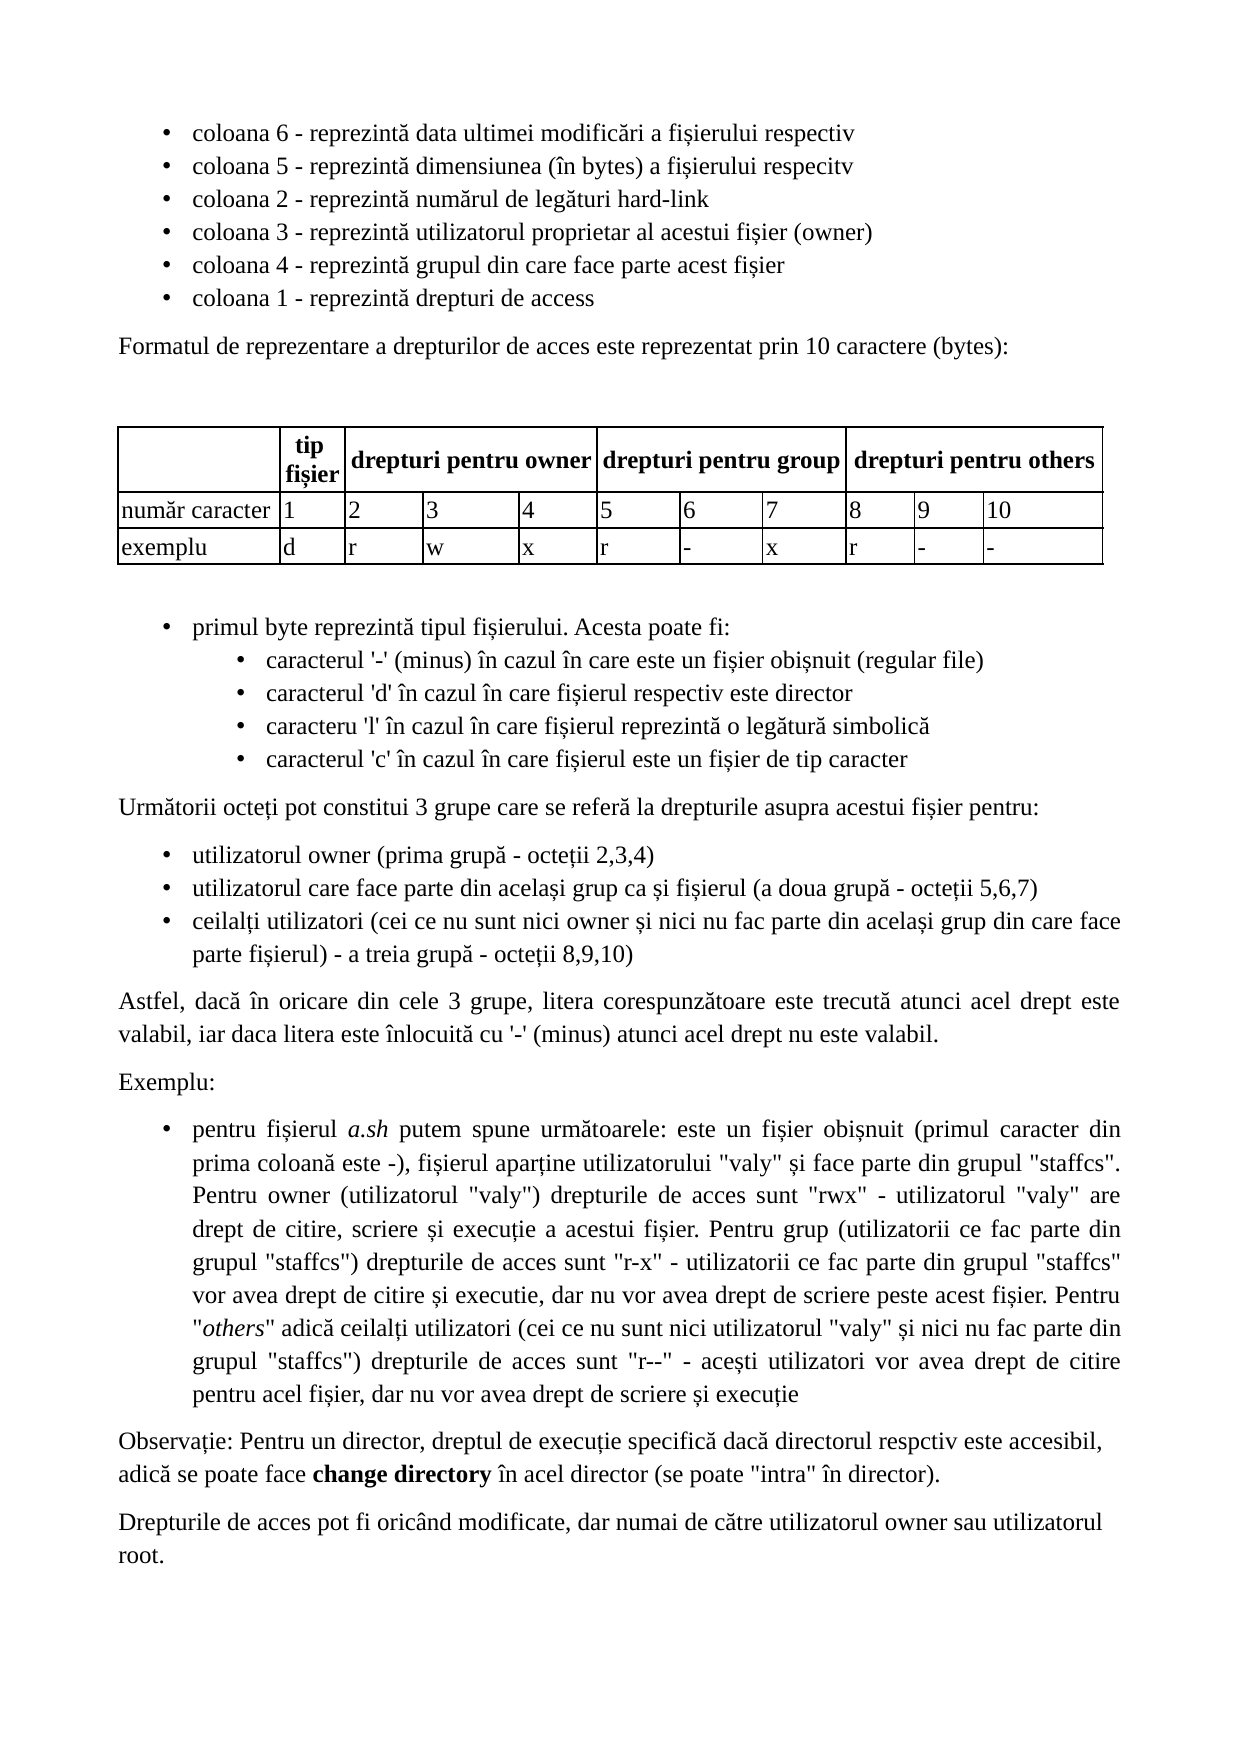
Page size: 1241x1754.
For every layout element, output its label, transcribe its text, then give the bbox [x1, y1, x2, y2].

table_cell 3 [424, 493, 518, 527]
table_cell 1 [281, 493, 344, 527]
table_cell 8 [847, 493, 914, 527]
table_cell d [281, 529, 344, 563]
list coloana 2 - reprezintă numărul de legături hard-link [162, 184, 1122, 213]
list pentru fișierul a.sh putem spune următoarele: este un fișier obișnuit (primul caracter din prima coloană este -), fișierul aparține utilizatorului "valy" și face parte din grupul "staffcs". Pentru owner (utilizatorul "valy") drepturile de acces sunt "rwx" - utilizatorul "valy" are drept de citire, scriere și execuție a acestui fișier. Pentru grup (utilizatorii ce fac parte din grupul "staffcs") drepturile de acces sunt "r-x" - utilizatorii ce fac parte din grupul "staffcs" vor avea drept de citire și executie, dar nu vor avea drept de scriere peste acest fișier. Pentru "others" adică ceilalți utilizatori (cei ce nu sunt nici utilizatorul "valy" și nici nu fac parte din grupul "staffcs") drepturile de acces sunt "r--" - acești utilizatori vor avea drept de citire pentru acel fișier, dar nu vor avea drept de scriere și execuție [162, 1114, 1122, 1407]
table_cell număr caracter [119, 493, 279, 527]
text Observație: Pentru un director, dreptul de execuție specifică dacă directorul respctiv este accesibil, adică se poate face change directory în acel director (se poate "intra" în director). [118, 1426, 1122, 1488]
table_cell - [915, 529, 983, 563]
table_header drepturi pentru group [598, 428, 845, 491]
table_cell - [681, 529, 762, 563]
table_cell 6 [681, 493, 762, 527]
table_cell x [763, 529, 845, 563]
table_cell 9 [915, 493, 983, 527]
table_cell - [984, 529, 1102, 563]
list utilizatorul owner (prima grupă - octeții 2,3,4) [162, 840, 1122, 868]
text Următorii octeți pot constitui 3 grupe care se referă la drepturile asupra acestui fișier pentru: [118, 792, 1122, 821]
list ceilalți utilizatori (cei ce nu sunt nici owner și nici nu fac parte din același grup din care face parte fișierul) - a treia grupă - octeții 8,9,10) [162, 906, 1122, 967]
table_cell 5 [598, 493, 679, 527]
table_cell 2 [346, 493, 422, 527]
list caracteru 'l' în cazul în care fișierul reprezintă o legătură simbolică [236, 711, 1122, 740]
table_cell r [598, 529, 679, 563]
list caracterul 'd' în cazul în care fișierul respectiv este director [236, 678, 1122, 707]
list primul byte reprezintă tipul fișierului. Acesta poate fi: [162, 612, 1122, 641]
table_cell 7 [763, 493, 845, 527]
text Drepturile de acces pot fi oricând modificate, dar numai de către utilizatorul owner sau utilizatorul root. [118, 1507, 1122, 1569]
table_cell exemplu [119, 529, 279, 563]
list coloana 5 - reprezintă dimensiunea (în bytes) a fișierului respecitv [162, 151, 1122, 180]
list coloana 3 - reprezintă utilizatorul proprietar al acestui fișier (owner) [162, 217, 1122, 246]
list caracterul '-' (minus) în cazul în care este un fișier obișnuit (regular file) [236, 645, 1122, 674]
list coloana 1 - reprezintă drepturi de access [162, 283, 1122, 312]
list coloana 4 - reprezintă grupul din care face parte acest fișier [162, 250, 1122, 279]
text Exemplu: [118, 1067, 1122, 1096]
table_cell 10 [984, 493, 1102, 527]
table_cell 4 [520, 493, 596, 527]
table_header drepturi pentru owner [346, 428, 596, 491]
table_cell w [424, 529, 518, 563]
text Astfel, dacă în oricare din cele 3 grupe, litera corespunzătoare este trecută atunci acel drept este valabil, iar daca litera este înlocuită cu '-' (minus) atunci acel drept nu este valabil. [118, 986, 1122, 1048]
list coloana 6 - reprezintă data ultimei modificări a fișierului respectiv [162, 118, 1122, 147]
table_header tip fișier [281, 428, 344, 491]
table_header drepturi pentru others [847, 428, 1102, 491]
table_cell r [346, 529, 422, 563]
table_cell r [847, 529, 914, 563]
table_header [119, 428, 279, 491]
text Formatul de reprezentare a drepturilor de acces este reprezentat prin 10 caractere (bytes): [118, 331, 1122, 359]
list utilizatorul care face parte din același grup ca și fișierul (a doua grupă - octeții 5,6,7) [162, 873, 1122, 901]
table_cell x [520, 529, 596, 563]
list caracterul 'c' în cazul în care fișierul este un fișier de tip caracter [236, 744, 1122, 773]
